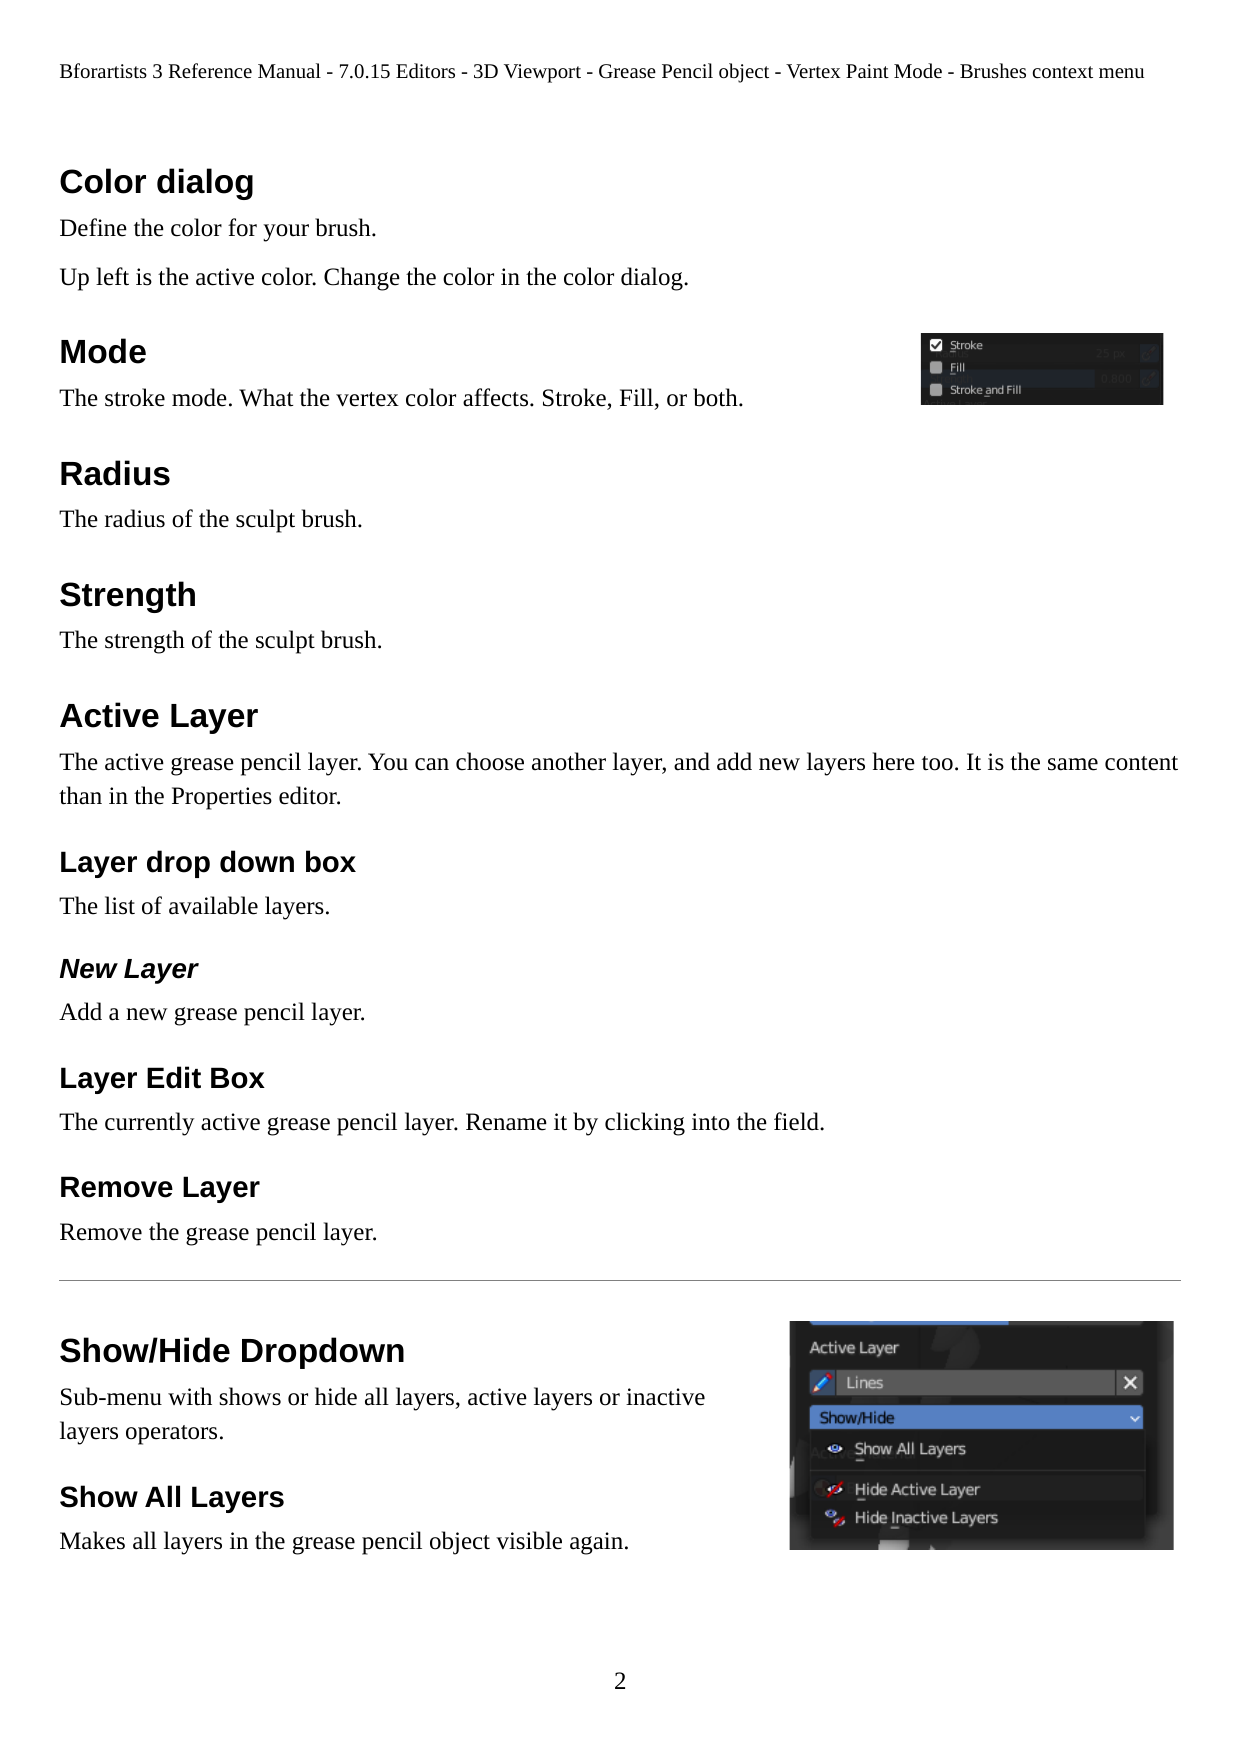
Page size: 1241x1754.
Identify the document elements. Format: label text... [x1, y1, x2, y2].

subtitle Color dialog [59, 162, 1181, 201]
subtitle Remove Layer [59, 1170, 1181, 1204]
text Add a new grease pencil layer. [59, 997, 1181, 1026]
text The currently active grease pencil layer. Rename it by clicking into the field. [59, 1107, 1181, 1136]
text Define the color for your brush. [59, 213, 1181, 242]
text Sub-menu with shows or hide all layers, active layers or inactive layers operators. [59, 1382, 789, 1445]
subtitle Layer drop down box [59, 845, 1181, 878]
subtitle Layer Edit Box [59, 1061, 1181, 1094]
subtitle Active Layer [59, 695, 1181, 734]
text Makes all layers in the grease pencil object visible again. [59, 1526, 1181, 1555]
text The active grease pencil layer. You can choose another layer, and add new layers here too. It is the same content than in the Properties editor. [59, 747, 1181, 810]
text The strength of the sculpt brush. [59, 626, 1181, 654]
picture [920, 333, 1164, 405]
text The stroke mode. What the vertex color affects. Stroke, Fill, or both. [59, 383, 1181, 412]
text The list of available layers. [59, 891, 1181, 920]
subtitle Mode [59, 332, 1181, 371]
text Remove the grease pencil layer. [59, 1217, 1181, 1245]
subtitle Show/Hide Dropdown [59, 1331, 789, 1369]
subtitle Radius [59, 453, 1181, 492]
text The radius of the sculpt brush. [59, 504, 1181, 533]
subtitle New Layer [59, 952, 1181, 984]
subtitle Strength [59, 574, 1181, 613]
text Up left is the active color. Change the color in the color dialog. [59, 262, 1181, 291]
picture [789, 1321, 1174, 1550]
subtitle Show All Layers [59, 1480, 789, 1514]
